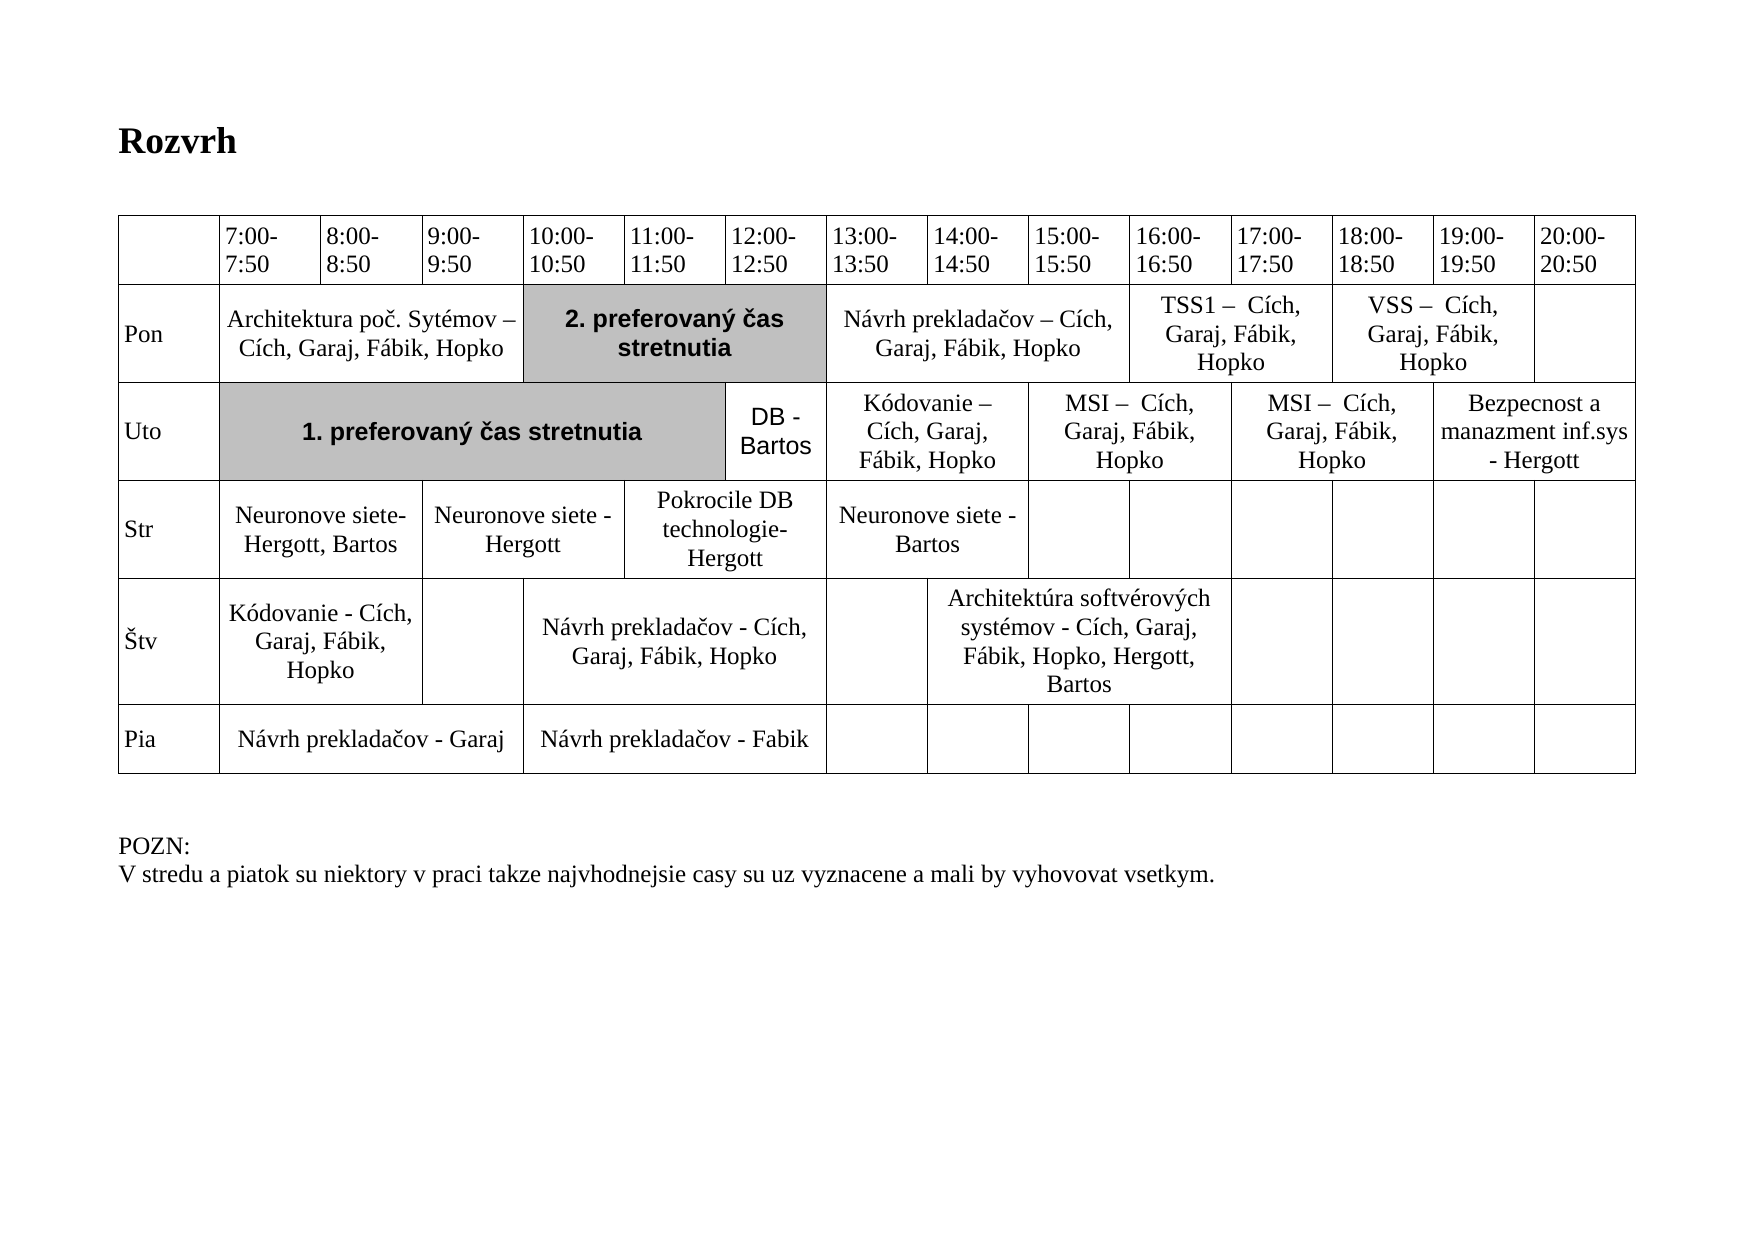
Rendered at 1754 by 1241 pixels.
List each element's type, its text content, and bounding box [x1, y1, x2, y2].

table_header [119, 216, 219, 284]
table_cell Návrh prekladačov – Cích, Garaj, Fábik, Hopko [827, 285, 1129, 382]
table_cell MSI – Cích, Garaj, Fábik, Hopko [1232, 383, 1433, 480]
table_cell Neuronove siete- Hergott, Bartos [220, 481, 422, 577]
table_cell Neuronove siete - Bartos [827, 481, 1028, 577]
table_cell [827, 705, 927, 773]
table_cell [1333, 579, 1433, 704]
table_cell Pokrocile DB technologie- Hergott [625, 481, 826, 577]
text V stredu a piatok su niektory v praci takze najvhodnejsie casy su uz vyznacene a mali by vyhovovat vsetkym. [118, 859, 1636, 888]
table_cell [1535, 285, 1635, 382]
table_header 13:00-13:50 [827, 216, 927, 284]
table_cell MSI – Cích, Garaj, Fábik, Hopko [1029, 383, 1231, 480]
table_cell Pon [119, 285, 219, 382]
table_header 20:00-20:50 [1535, 216, 1635, 284]
table_cell [423, 579, 523, 704]
table_cell [1130, 705, 1231, 773]
table_cell [1029, 705, 1129, 773]
table_cell [827, 579, 927, 704]
table_cell [1535, 705, 1635, 773]
table_cell [1232, 579, 1332, 704]
table_cell [1434, 481, 1534, 577]
table_cell Kódovanie - Cích, Garaj, Fábik, Hopko [220, 579, 422, 704]
table_header 12:00-12:50 [726, 216, 826, 284]
table_header 7:00-7:50 [220, 216, 320, 284]
text Rozvrh [118, 118, 1636, 161]
table_cell Architektura poč. Sytémov – Cích, Garaj, Fábik, Hopko [220, 285, 523, 382]
table_cell [1130, 481, 1231, 577]
table_header 17:00-17:50 [1232, 216, 1332, 284]
table_header 18:00-18:50 [1333, 216, 1433, 284]
table_cell 2. preferovaný čas stretnutia [524, 285, 826, 382]
table_cell [1232, 705, 1332, 773]
table_cell [1333, 705, 1433, 773]
table_header 16:00-16:50 [1130, 216, 1231, 284]
table_cell [1029, 481, 1129, 577]
table_cell Str [119, 481, 219, 577]
table_header 10:00-10:50 [524, 216, 624, 284]
table_cell [1434, 579, 1534, 704]
table_cell [928, 705, 1028, 773]
table_cell Neuronove siete - Hergott [423, 481, 624, 577]
table_header 19:00-19:50 [1434, 216, 1534, 284]
table_cell Bezpecnost a manazment inf.sys - Hergott [1434, 383, 1635, 480]
table_cell Štv [119, 579, 219, 704]
table_cell Návrh prekladačov - Fabik [524, 705, 826, 773]
table_cell Návrh prekladačov - Garaj [220, 705, 523, 773]
table_cell Návrh prekladačov - Cích, Garaj, Fábik, Hopko [524, 579, 826, 704]
table_cell 1. preferovaný čas stretnutia [220, 383, 725, 480]
table_cell [1535, 481, 1635, 577]
table_header 14:00-14:50 [928, 216, 1028, 284]
table_cell TSS1 – Cích, Garaj, Fábik, Hopko [1130, 285, 1332, 382]
table_cell VSS – Cích, Garaj, Fábik, Hopko [1333, 285, 1534, 382]
table_cell DB - Bartos [726, 383, 826, 480]
table_cell [1434, 705, 1534, 773]
table_header 11:00-11:50 [625, 216, 725, 284]
table_cell [1535, 579, 1635, 704]
table_header 8:00-8:50 [321, 216, 422, 284]
table_cell Pia [119, 705, 219, 773]
table_header 15:00-15:50 [1029, 216, 1129, 284]
table_cell Uto [119, 383, 219, 480]
table_cell Kódovanie – Cích, Garaj, Fábik, Hopko [827, 383, 1028, 480]
table_cell [1232, 481, 1332, 577]
table_cell [1333, 481, 1433, 577]
table_header 9:00-9:50 [423, 216, 523, 284]
table_cell Architektúra softvérových systémov - Cích, Garaj, Fábik, Hopko, Hergott, Bartos [928, 579, 1231, 704]
text POZN: [118, 831, 1636, 859]
